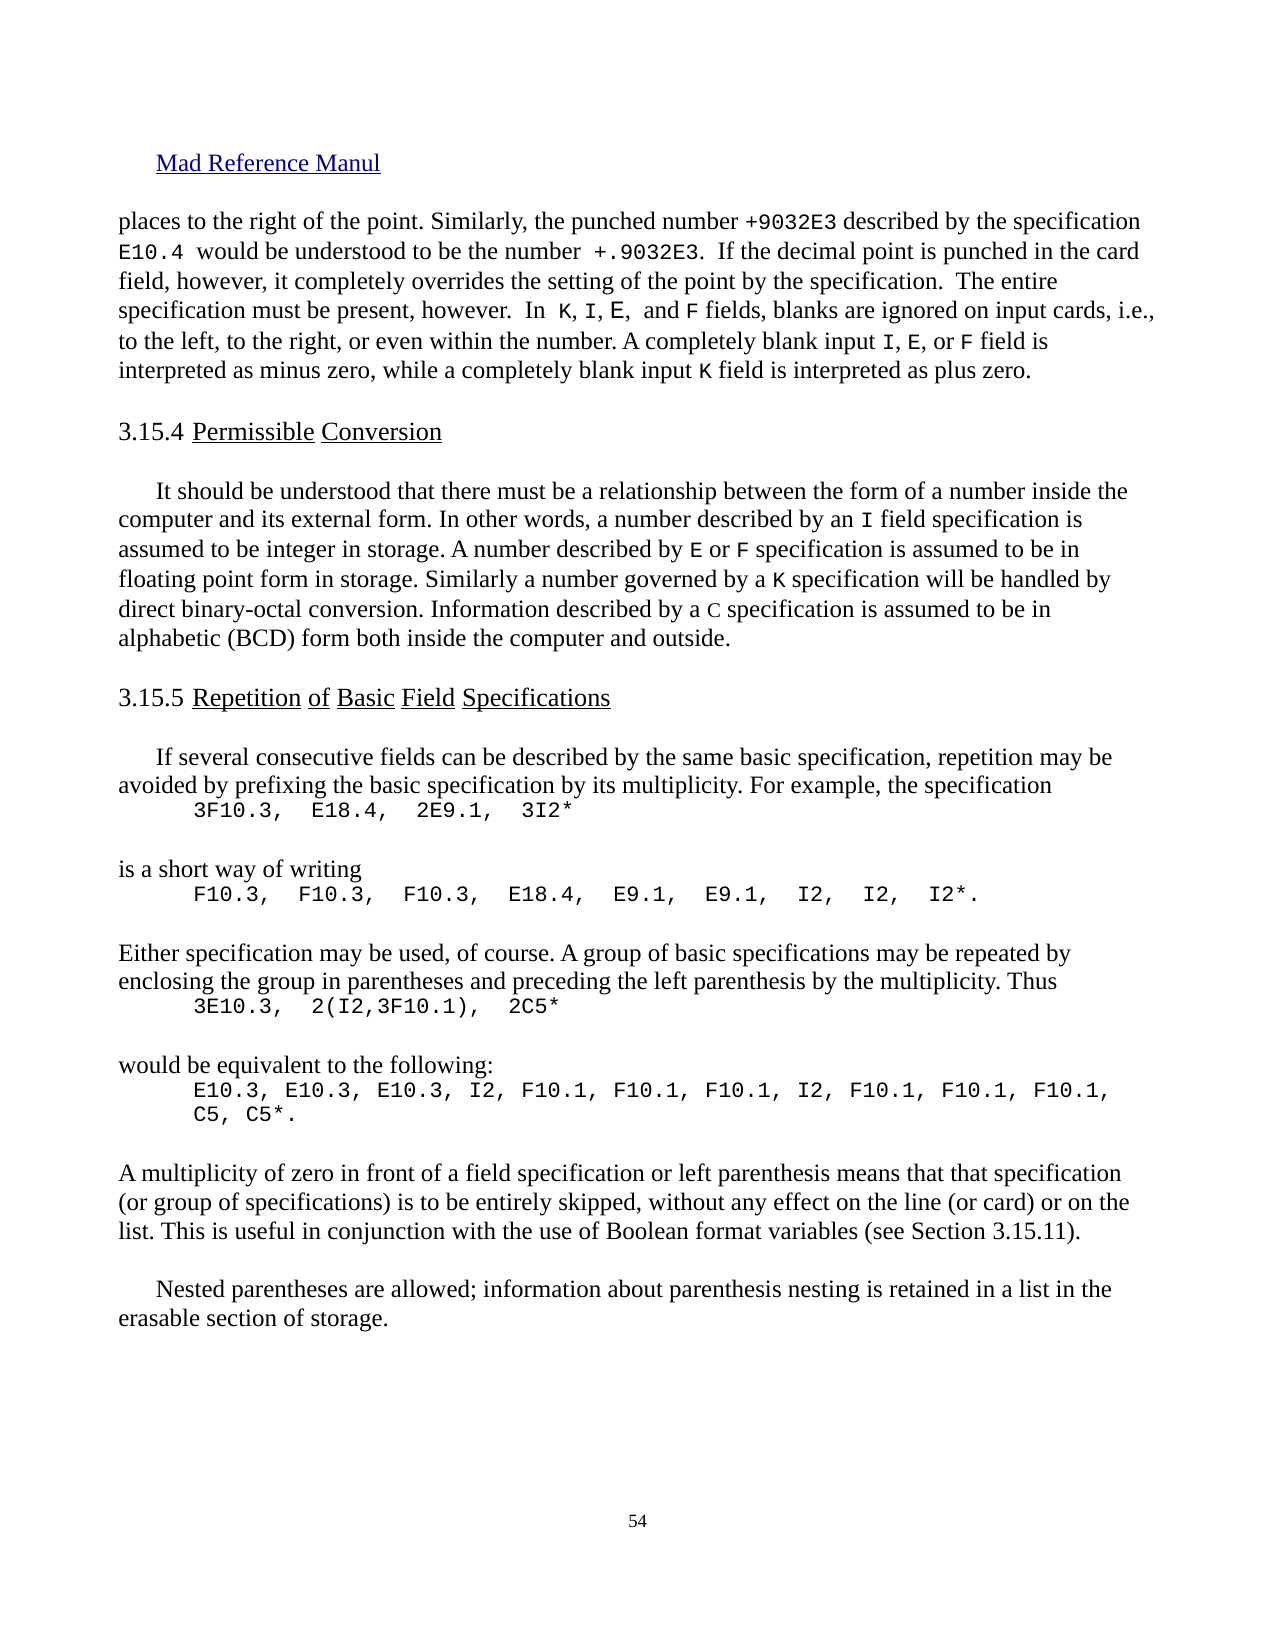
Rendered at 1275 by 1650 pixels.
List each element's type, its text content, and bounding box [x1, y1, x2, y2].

subtitle Permissible Conversion [118, 416, 1157, 446]
text Nested parentheses are allowed; information about parenthesis nesting is retained in a list in the erasable section of storage. [118, 1274, 1157, 1332]
subtitle Repetition of Basic Field Specifications [118, 682, 1157, 712]
text If several consecutive fields can be described by the same basic specification, repetition may be avoided by prefixing the basic specification by its multiplicity. For example, the specification [118, 742, 1157, 799]
text F10.3, F10.3, F10.3, E18.4, E9.1, E9.1, I2, I2, I2*. [193, 883, 1157, 908]
text Either specification may be used, of course. A group of basic specifications may be repeated by enclosing the group in parentheses and preceding the left parenthesis by the multiplicity. Thus [118, 938, 1157, 995]
text places to the right of the point. Similarly, the punched number +9032E3 described by the specification E10.4 would be understood to be the number +.9032E3. If the decimal point is punched in the card field, however, it completely overrides the setting of the point by the specification. The entire specification must be present, however. In K, I, E, and F fields, blanks are ignored on input cards, i.e., to the left, to the right, or even within the number. A completely blank input I, E, or F field is interpreted as minus zero, while a completely blank input K field is interpreted as plus zero. [118, 206, 1157, 386]
text 3F10.3, E18.4, 2E9.1, 3I2* [193, 799, 1157, 824]
text A multiplicity of zero in front of a field specification or left parenthesis means that that specification (or group of specifications) is to be entirely skipped, without any effect on the line (or card) or on the list. This is useful in conjunction with the use of Boolean format variables (see Section 3.15.11). [118, 1158, 1157, 1244]
text E10.3, E10.3, E10.3, I2, F10.1, F10.1, F10.1, I2, F10.1, F10.1, F10.1, C5, C5*. [193, 1079, 1157, 1128]
text It should be understood that there must be a relationship between the form of a number inside the computer and its external form. In other words, a number described by an I field specification is assumed to be integer in storage. A number described by E or F specification is assumed to be in floating point form in storage. Similarly a number governed by a K specification will be handled by direct binary-octal conversion. Information described by a C specification is assumed to be in alphabetic (BCD) form both inside the computer and outside. [118, 476, 1157, 652]
text 3E10.3, 2(I2,3F10.1), 2C5* [193, 995, 1157, 1020]
text is a short way of writing [118, 854, 1157, 883]
text would be equivalent to the following: [118, 1050, 1157, 1079]
